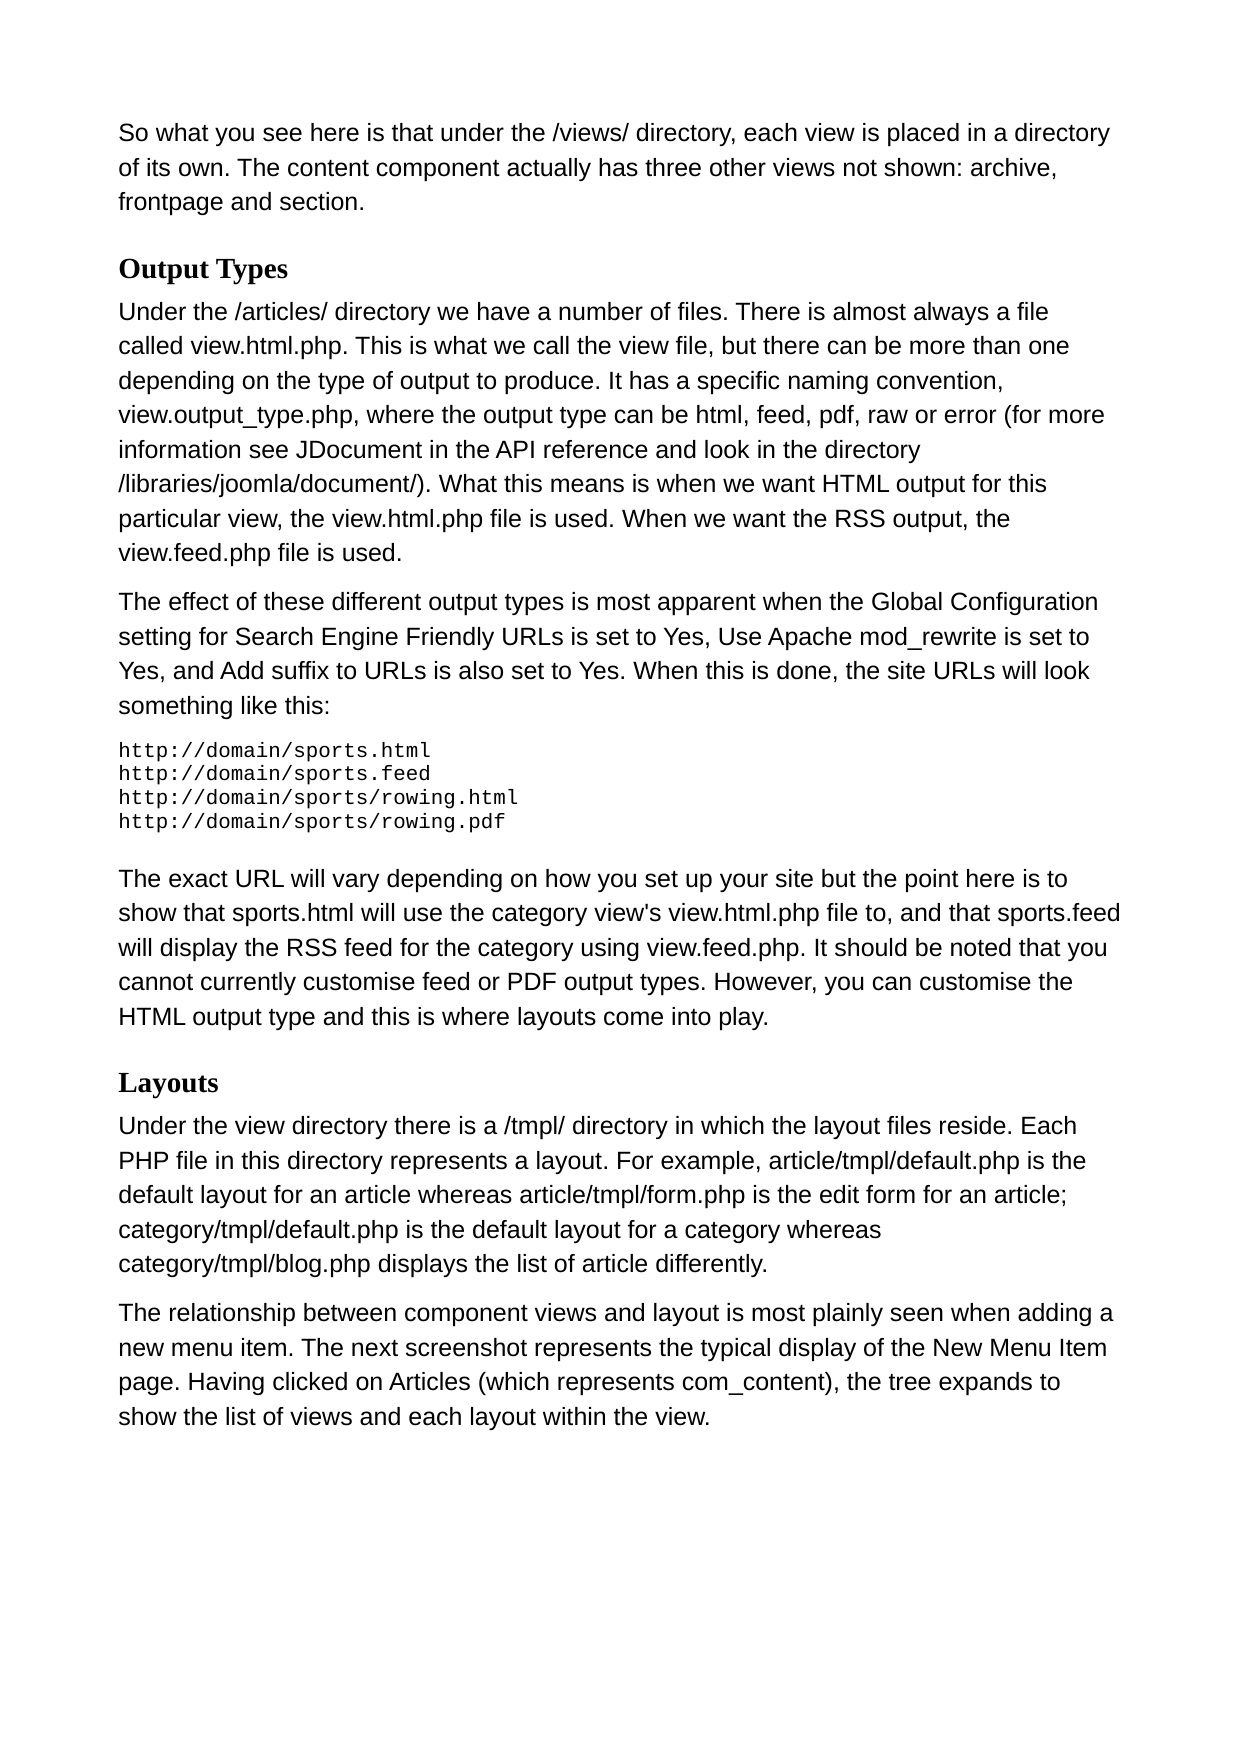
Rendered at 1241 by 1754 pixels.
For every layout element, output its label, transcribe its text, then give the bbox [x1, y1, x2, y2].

text http://domain/sports.feed [118, 763, 1122, 787]
text http://domain/sports/rowing.html [118, 787, 1122, 811]
text The exact URL will vary depending on how you set up your site but the point here is to show that sports.html will use the category view's view.html.php file to, and that sports.feed will display the RSS feed for the category using view.feed.php. It should be noted that you cannot currently customise feed or PDF output types. However, you can customise the HTML output type and this is where layouts come into play. [118, 864, 1122, 1030]
text The effect of these different output types is most apparent when the Global Configuration setting for Search Engine Friendly URLs is set to Yes, Use Apache mod_rewrite is set to Yes, and Add suffix to URLs is also set to Yes. When this is done, the site URLs will look something like this: [118, 587, 1122, 719]
text http://domain/sports.html [118, 740, 1122, 763]
text http://domain/sports/rowing.pdf [118, 811, 1122, 834]
subtitle Output Types [118, 251, 1122, 284]
text Under the view directory there is a /tmpl/ directory in which the layout files reside. Each PHP file in this directory represents a layout. For example, article/tmpl/default.php is the default layout for an article whereas article/tmpl/form.php is the edit form for an article; category/tmpl/default.php is the default layout for a category whereas category/tmpl/blog.php displays the list of article differently. [118, 1111, 1122, 1278]
text Under the /articles/ directory we have a number of files. There is almost always a file called view.html.php. This is what we call the view file, but there can be more than one depending on the type of output to produce. It has a specific naming convention, view.output_type.php, where the output type can be html, feed, pdf, raw or error (for more information see JDocument in the API reference and look in the directory /libraries/joomla/document/). What this means is when we want HTML output for this particular view, the view.html.php file is used. When we want the RSS output, the view.feed.php file is used. [118, 297, 1122, 567]
subtitle Layouts [118, 1065, 1122, 1099]
text The relationship between component views and layout is most plainly seen when adding a new menu item. The next screenshot represents the typical display of the New Menu Item page. Having clicked on Articles (which represents com_content), the tree expands to show the list of views and each layout within the view. [118, 1298, 1122, 1431]
text So what you see here is that under the /views/ directory, each view is placed in a directory of its own. The content component actually has three other views not shown: archive, frontpage and section. [118, 118, 1122, 216]
